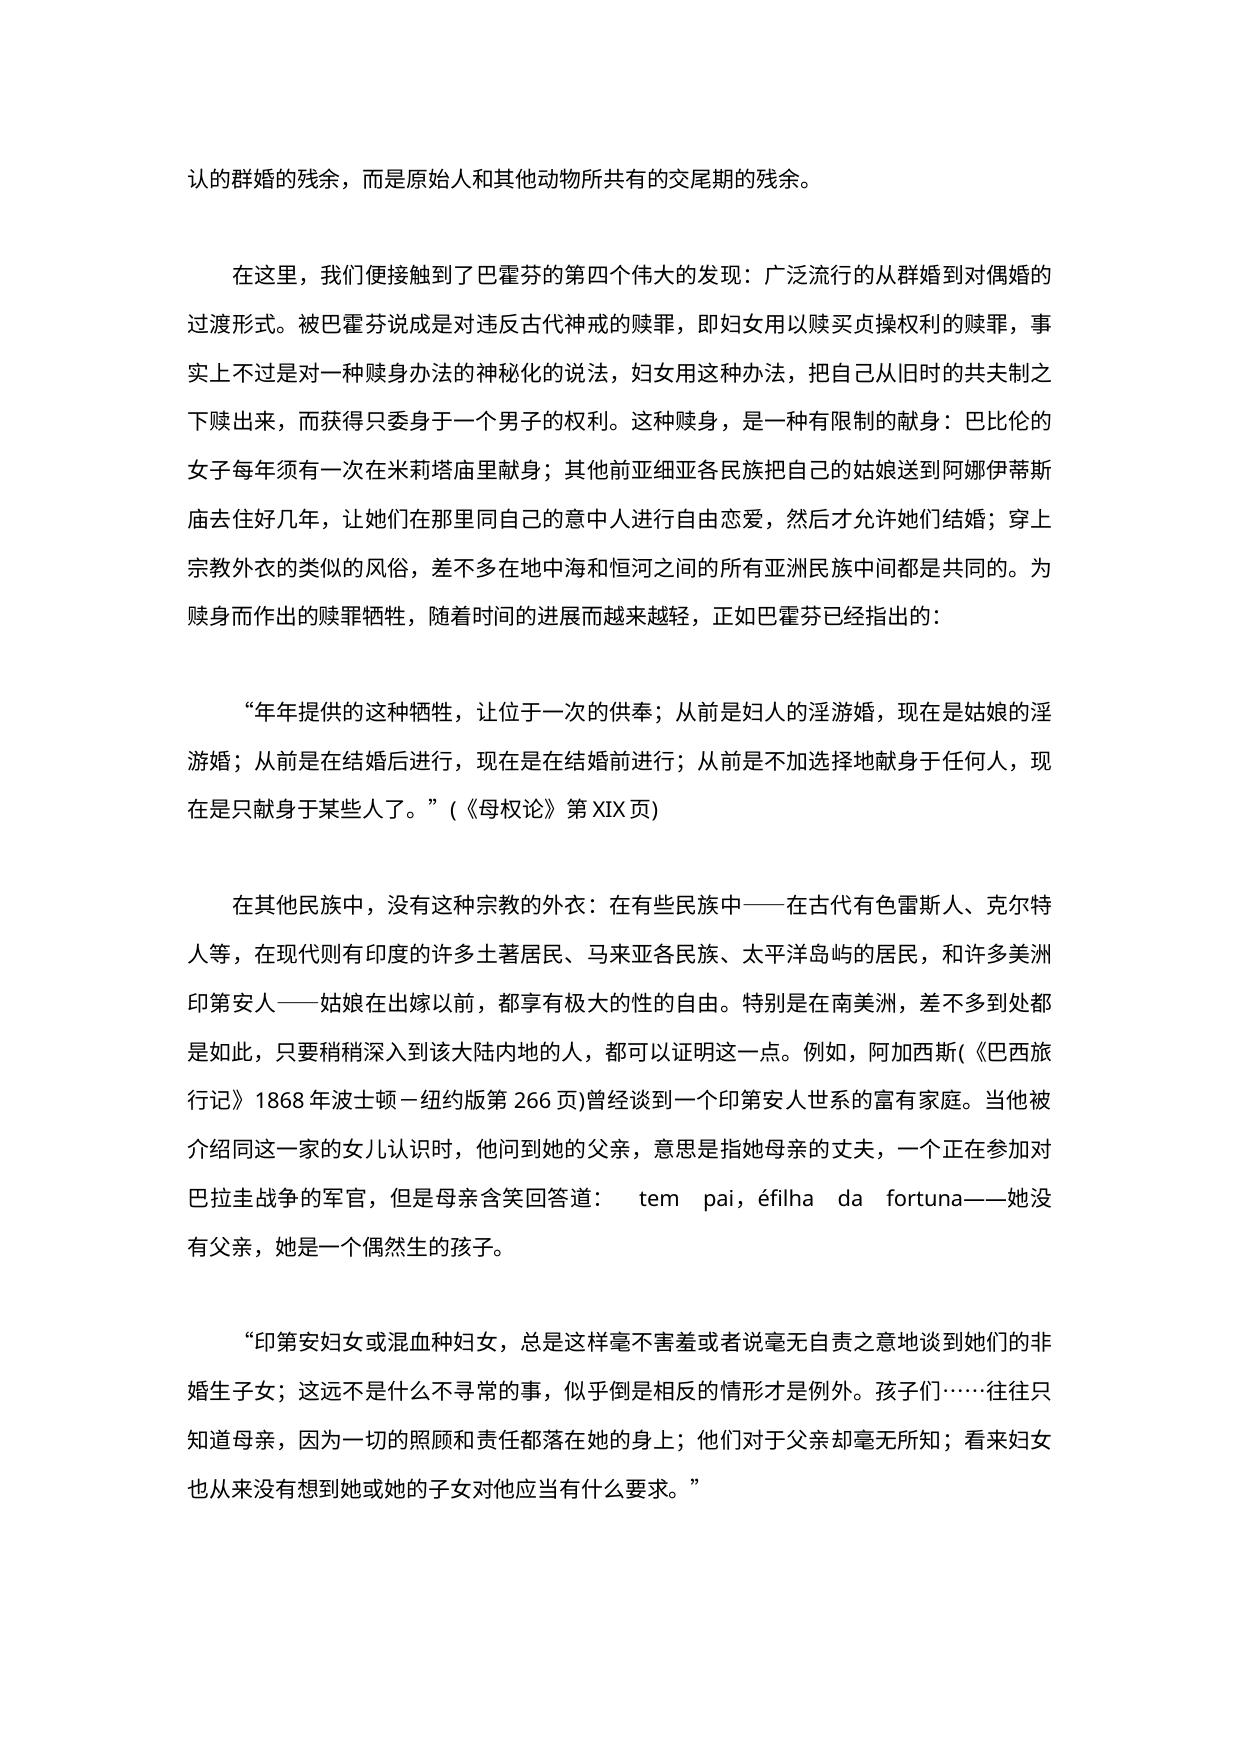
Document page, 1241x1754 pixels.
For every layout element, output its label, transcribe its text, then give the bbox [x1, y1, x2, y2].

text “年年提供的这种牺牲，让位于一次的供奉；从前是妇人的淫游婚，现在是姑娘的淫游婚；从前是在结婚后进行，现在是在结婚前进行；从前是不加选择地献身于任何人，现在是只献身于某些人了。”(《母权论》第XIX页) [187, 695, 1053, 825]
text 认的群婚的残余，而是原始人和其他动物所共有的交尾期的残余。 [187, 162, 1053, 194]
text “印第安妇女或混血种妇女，总是这样毫不害羞或者说毫无自责之意地谈到她们的非婚生子女；这远不是什么不寻常的事，似乎倒是相反的情形才是例外。孩子们……往往只知道母亲，因为一切的照顾和责任都落在她的身上；他们对于父亲却毫无所知；看来妇女也从来没有想到她或她的子女对他应当有什么要求。” [187, 1325, 1053, 1504]
text 在其他民族中，没有这种宗教的外衣：在有些民族中——在古代有色雷斯人、克尔特人等，在现代则有印度的许多土著居民、马来亚各民族、太平洋岛屿的居民，和许多美洲印第安人——姑娘在出嫁以前，都享有极大的性的自由。特别是在南美洲，差不多到处都是如此，只要稍稍深入到该大陆内地的人，都可以证明这一点。例如，阿加西斯(《巴西旅行记》1868年波士顿－纽约版第266页)曾经谈到一个印第安人世系的富有家庭。当他被介绍同这一家的女儿认识时，他问到她的父亲，意思是指她母亲的丈夫，一个正在参加对巴拉圭战争的军官，但是母亲含笑回答道： tem pai，éfilha da fortuna——她没有父亲，她是一个偶然生的孩子。 [187, 888, 1053, 1262]
text 在这里，我们便接触到了巴霍芬的第四个伟大的发现：广泛流行的从群婚到对偶婚的过渡形式。被巴霍芬说成是对违反古代神戒的赎罪，即妇女用以赎买贞操权利的赎罪，事实上不过是对一种赎身办法的神秘化的说法，妇女用这种办法，把自己从旧时的共夫制之下赎出来，而获得只委身于一个男子的权利。这种赎身，是一种有限制的献身：巴比伦的女子每年须有一次在米莉塔庙里献身；其他前亚细亚各民族把自己的姑娘送到阿娜伊蒂斯庙去住好几年，让她们在那里同自己的意中人进行自由恋爱，然后才允许她们结婚；穿上宗教外衣的类似的风俗，差不多在地中海和恒河之间的所有亚洲民族中间都是共同的。为赎身而作出的赎罪牺牲，随着时间的进展而越来越轻，正如巴霍芬已经指出的： [187, 258, 1053, 631]
